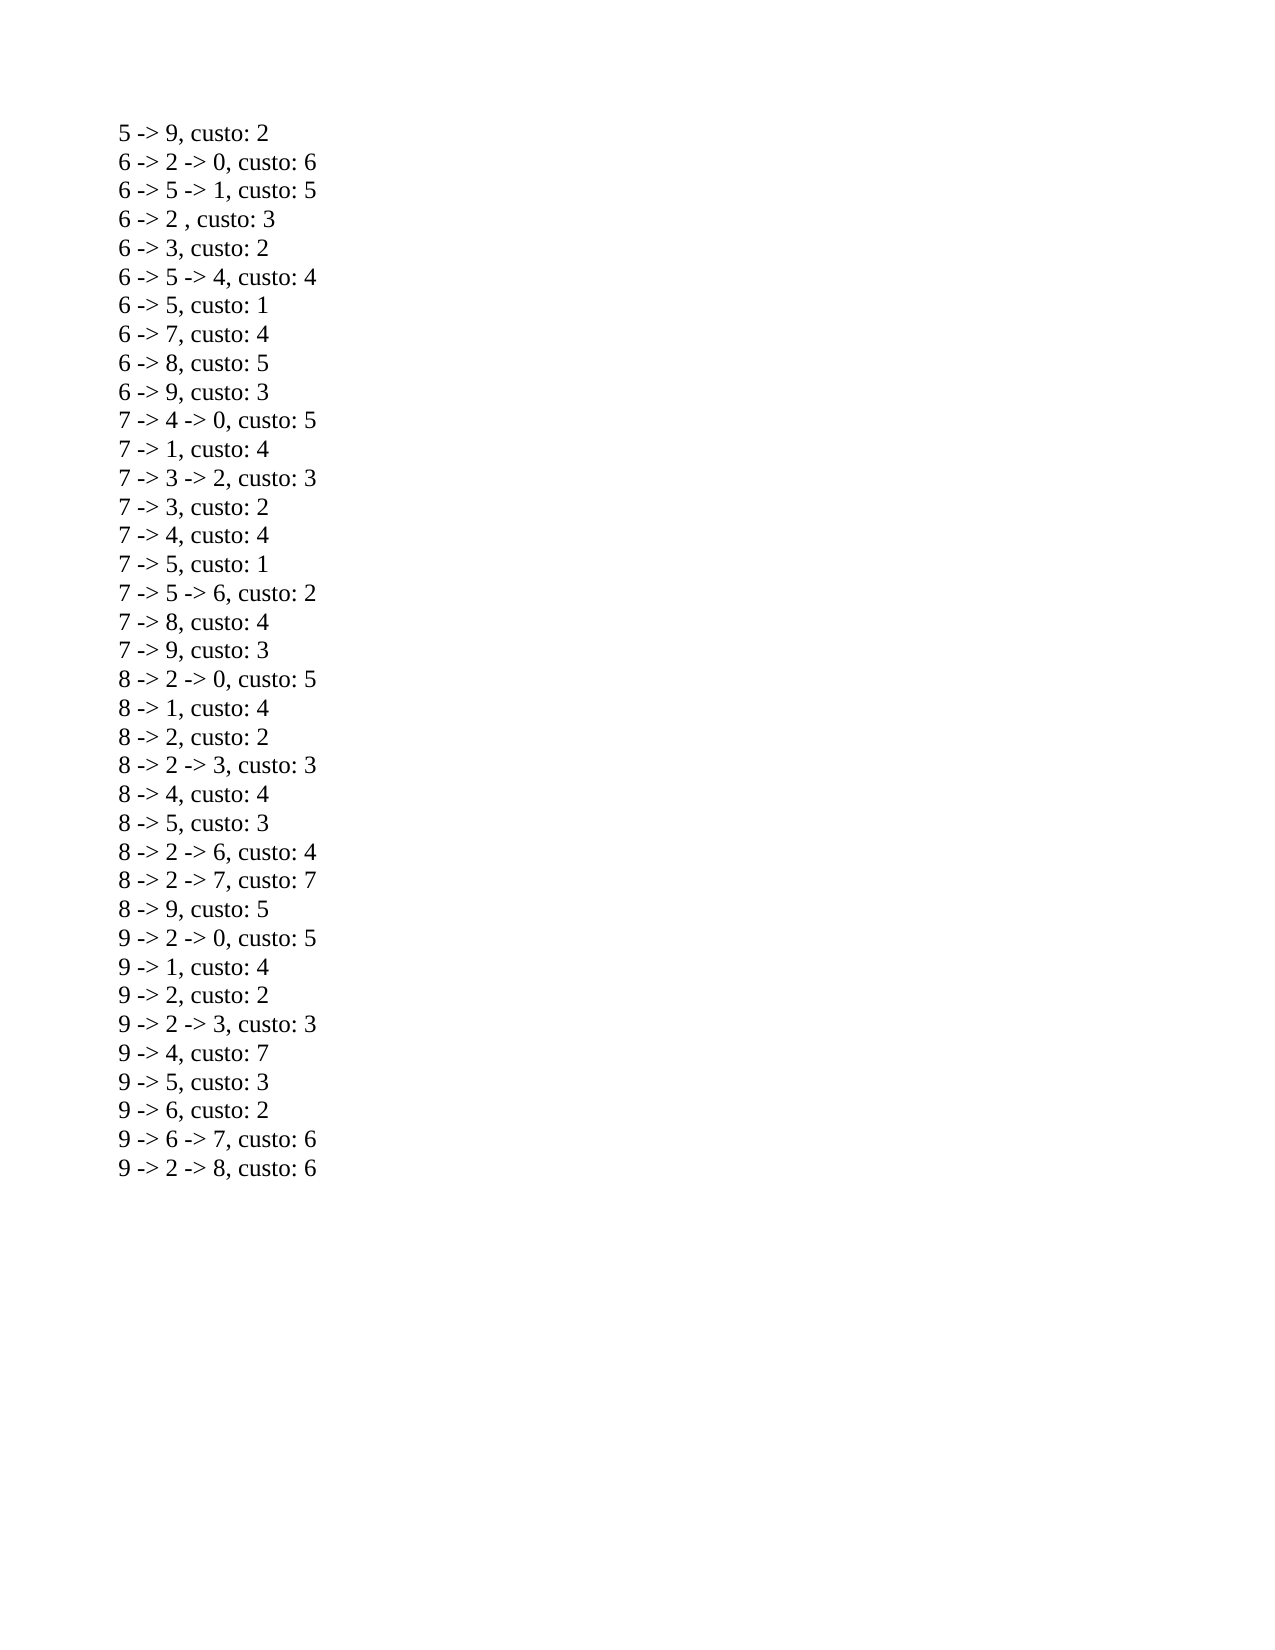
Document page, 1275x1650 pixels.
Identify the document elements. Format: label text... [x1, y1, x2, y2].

text 7 -> 8, custo: 4 [118, 607, 1157, 636]
text 7 -> 1, custo: 4 [118, 434, 1157, 463]
text 9 -> 2 -> 0, custo: 5 [118, 923, 1157, 952]
text 6 -> 2 -> 0, custo: 6 [118, 147, 1157, 176]
text 9 -> 1, custo: 4 [118, 952, 1157, 981]
text 7 -> 5 -> 6, custo: 2 [118, 578, 1157, 607]
text 7 -> 3, custo: 2 [118, 492, 1157, 521]
text 9 -> 2 -> 3, custo: 3 [118, 1009, 1157, 1038]
text 8 -> 5, custo: 3 [118, 808, 1157, 837]
text 6 -> 8, custo: 5 [118, 348, 1157, 377]
text 8 -> 2 -> 7, custo: 7 [118, 866, 1157, 894]
text 7 -> 4 -> 0, custo: 5 [118, 406, 1157, 434]
text 9 -> 5, custo: 3 [118, 1067, 1157, 1096]
text 6 -> 2 , custo: 3 [118, 204, 1157, 233]
text 6 -> 9, custo: 3 [118, 377, 1157, 406]
text 8 -> 2 -> 0, custo: 5 [118, 664, 1157, 693]
text 6 -> 5, custo: 1 [118, 291, 1157, 319]
text 7 -> 4, custo: 4 [118, 521, 1157, 549]
text 9 -> 4, custo: 7 [118, 1038, 1157, 1067]
text 7 -> 3 -> 2, custo: 3 [118, 463, 1157, 492]
text 8 -> 2 -> 3, custo: 3 [118, 751, 1157, 779]
text 9 -> 2 -> 8, custo: 6 [118, 1153, 1157, 1182]
text 8 -> 2, custo: 2 [118, 722, 1157, 751]
text 7 -> 5, custo: 1 [118, 549, 1157, 578]
text 6 -> 7, custo: 4 [118, 319, 1157, 348]
text 8 -> 4, custo: 4 [118, 779, 1157, 808]
text 6 -> 5 -> 4, custo: 4 [118, 262, 1157, 291]
text 8 -> 2 -> 6, custo: 4 [118, 837, 1157, 866]
text 8 -> 1, custo: 4 [118, 693, 1157, 722]
text 8 -> 9, custo: 5 [118, 894, 1157, 923]
text 6 -> 3, custo: 2 [118, 233, 1157, 262]
text 9 -> 6, custo: 2 [118, 1096, 1157, 1124]
text 7 -> 9, custo: 3 [118, 636, 1157, 664]
text 9 -> 2, custo: 2 [118, 981, 1157, 1009]
text 9 -> 6 -> 7, custo: 6 [118, 1124, 1157, 1153]
text 5 -> 9, custo: 2 [118, 118, 1157, 147]
text 6 -> 5 -> 1, custo: 5 [118, 176, 1157, 204]
